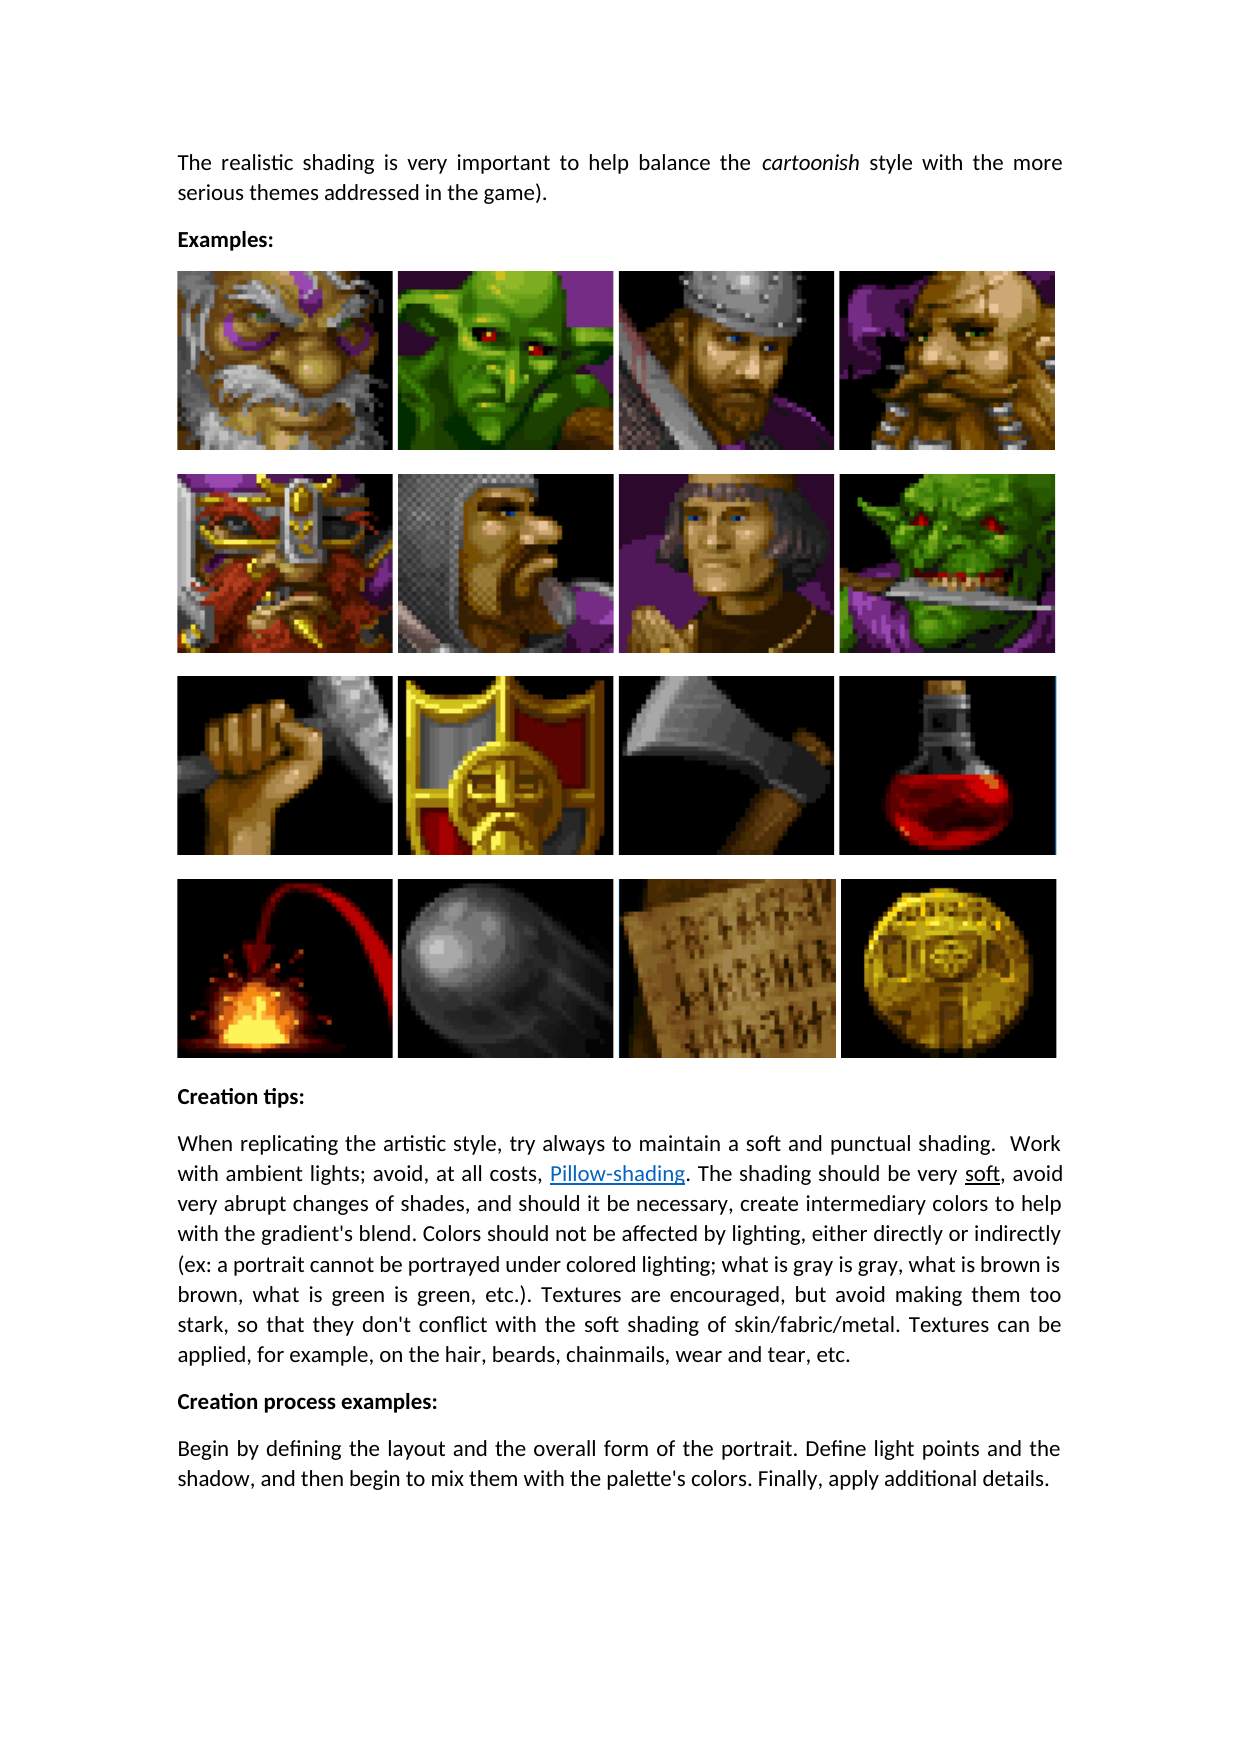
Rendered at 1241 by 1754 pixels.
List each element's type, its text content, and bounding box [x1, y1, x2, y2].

text Examples: [177, 225, 1063, 253]
picture [177, 474, 393, 653]
text The realistic shading is very important to help balance the cartoonish style with the more serious themes addressed in the game). [177, 148, 1063, 206]
picture [839, 676, 1054, 855]
text Creation process examples: [177, 1387, 1063, 1415]
picture [398, 474, 614, 653]
picture [841, 879, 1057, 1058]
picture [839, 271, 1055, 450]
text Begin by defining the layout and the overall form of the portrait. Define light points and the shadow, and then begin to mix them with the palette's colors. Finally, apply additional details. [177, 1434, 1063, 1492]
picture [839, 474, 1055, 653]
text Creation tips: [177, 1082, 1063, 1110]
picture [177, 879, 393, 1058]
picture [177, 271, 393, 450]
picture [177, 676, 393, 855]
picture [618, 474, 835, 653]
picture [618, 271, 835, 450]
text When replicating the artistic style, try always to maintain a soft and punctual shading. Work with ambient lights; avoid, at all costs, Pillow-shading. The shading should be very soft, avoid very abrupt changes of shades, and should it be necessary, create intermediary colors to help with the gradient's blend. Colors should not be affected by lighting, either directly or indirectly (ex: a portrait cannot be portrayed under colored lighting; what is gray is gray, what is brown is brown, what is green is green, etc.). Textures are encouraged, but avoid making them too stark, so that they don't conflict with the soft shading of skin/fabric/metal. Textures can be applied, for example, on the hair, beards, chainmails, wear and tear, etc. [177, 1129, 1063, 1368]
picture [397, 676, 614, 855]
picture [397, 271, 614, 450]
picture [618, 879, 836, 1058]
picture [397, 879, 614, 1058]
picture [618, 676, 835, 855]
